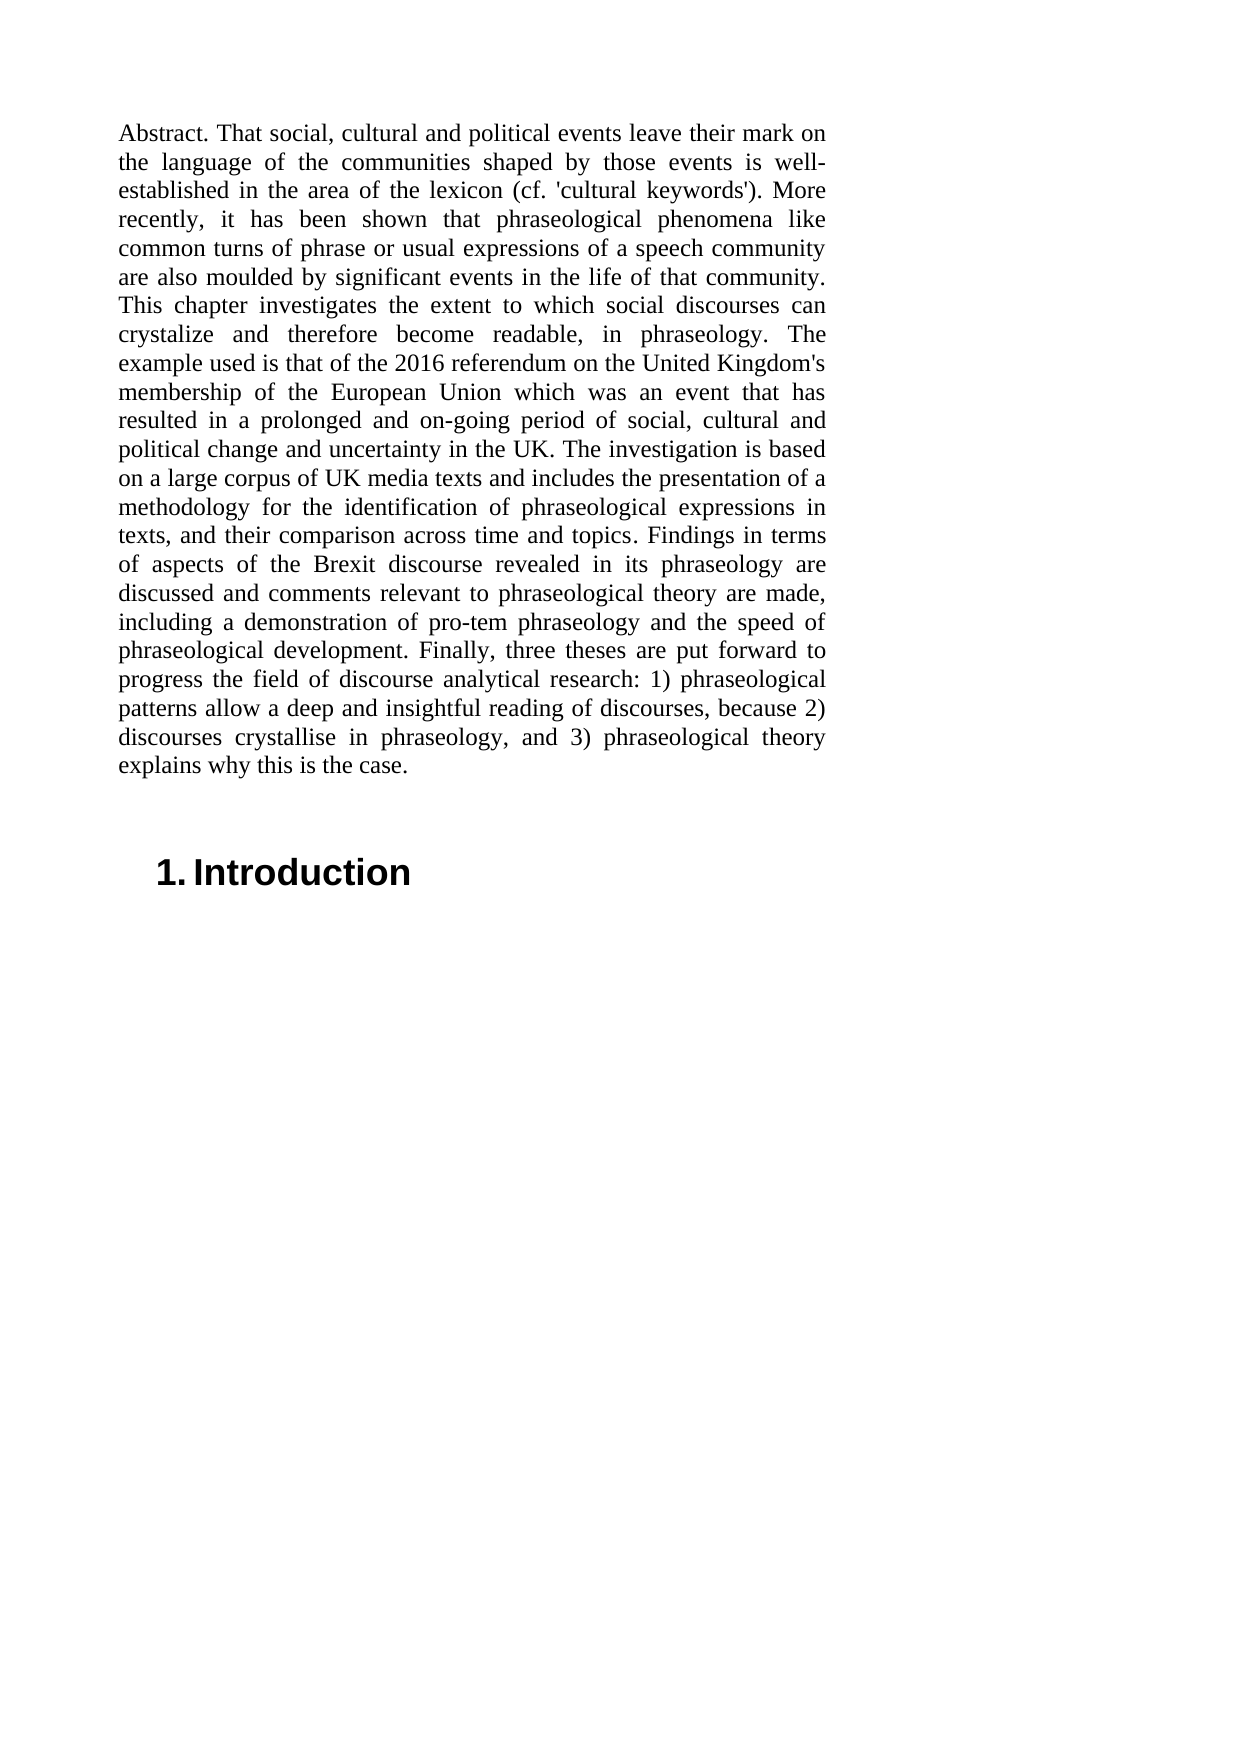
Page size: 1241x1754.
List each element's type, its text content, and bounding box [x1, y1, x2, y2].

text Abstract. That social, cultural and political events leave their mark on the language of the communities shaped by those events is well-established in the area of the lexicon (cf. 'cultural keywords'). More recently, it has been shown that phraseological phenomena like common turns of phrase or usual expressions of a speech community are also moulded by significant events in the life of that community. This chapter investigates the extent to which social discourses can crystalize and therefore become readable, in phraseology. The example used is that of the 2016 referendum on the United Kingdom's membership of the European Union which was an event that has resulted in a prolonged and on-going period of social, cultural and political change and uncertainty in the UK. The investigation is based on a large corpus of UK media texts and includes the presentation of a methodology for the identification of phraseological expressions in texts, and their comparison across time and topics. Findings in terms of aspects of the Brexit discourse revealed in its phraseology are discussed and comments relevant to phraseological theory are made, including a demonstration of pro-tem phraseology and the speed of phraseological development. Finally, three theses are put forward to progress the field of discourse analytical research: 1) phraseological patterns allow a deep and insightful reading of discourses, because 2) discourses crystallise in phraseology, and 3) phraseological theory explains why this is the case. [118, 118, 827, 779]
list Introduction [156, 850, 827, 893]
